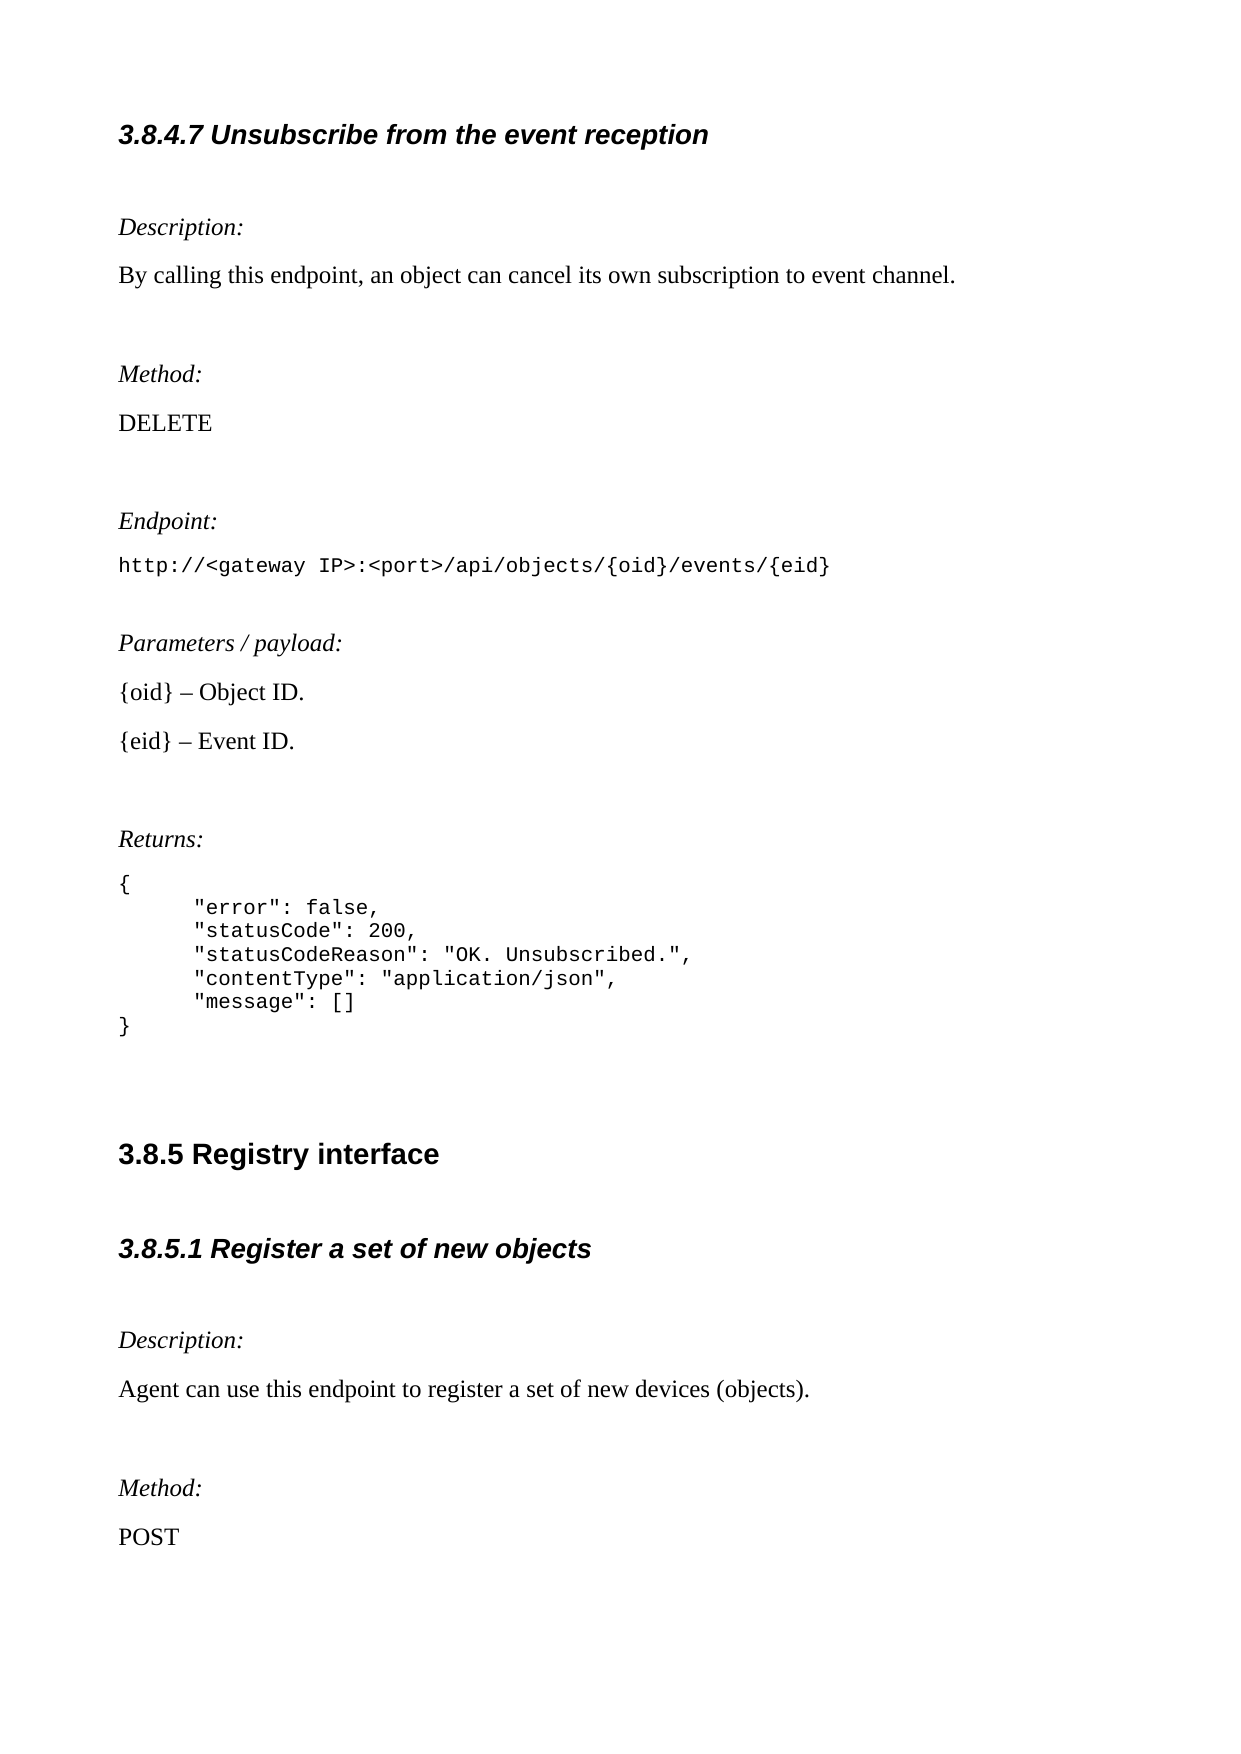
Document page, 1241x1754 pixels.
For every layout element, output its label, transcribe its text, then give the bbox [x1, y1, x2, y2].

text Description: [118, 1325, 1122, 1354]
subtitle 3.8.5 Registry interface [118, 1137, 1122, 1170]
text "message": [] [118, 991, 1122, 1015]
text Agent can use this endpoint to register a set of new devices (objects). [118, 1374, 1122, 1403]
text Returns: [118, 824, 1122, 853]
text Method: [118, 359, 1122, 387]
text {oid} – Object ID. [118, 677, 1122, 706]
text "statusCodeReason": "OK. Unsubscribed.", [118, 944, 1122, 968]
text DELETE [118, 408, 1122, 437]
text http://<gateway IP>:<port>/api/objects/{oid}/events/{eid} [118, 555, 1122, 579]
text {eid} – Event ID. [118, 726, 1122, 754]
text Method: [118, 1473, 1122, 1501]
text Parameters / payload: [118, 628, 1122, 656]
text } [118, 1015, 1122, 1038]
text { [118, 873, 1122, 897]
subtitle 3.8.4.7 Unsubscribe from the event reception [118, 118, 1122, 150]
text "statusCode": 200, [118, 920, 1122, 944]
text POST [118, 1522, 1122, 1550]
subtitle 3.8.5.1 Register a set of new objects [118, 1232, 1122, 1264]
text Endpoint: [118, 506, 1122, 535]
text "contentType": "application/json", [118, 968, 1122, 991]
text By calling this endpoint, an object can cancel its own subscription to event channel. [118, 261, 1122, 289]
text "error": false, [118, 897, 1122, 920]
text Description: [118, 212, 1122, 240]
